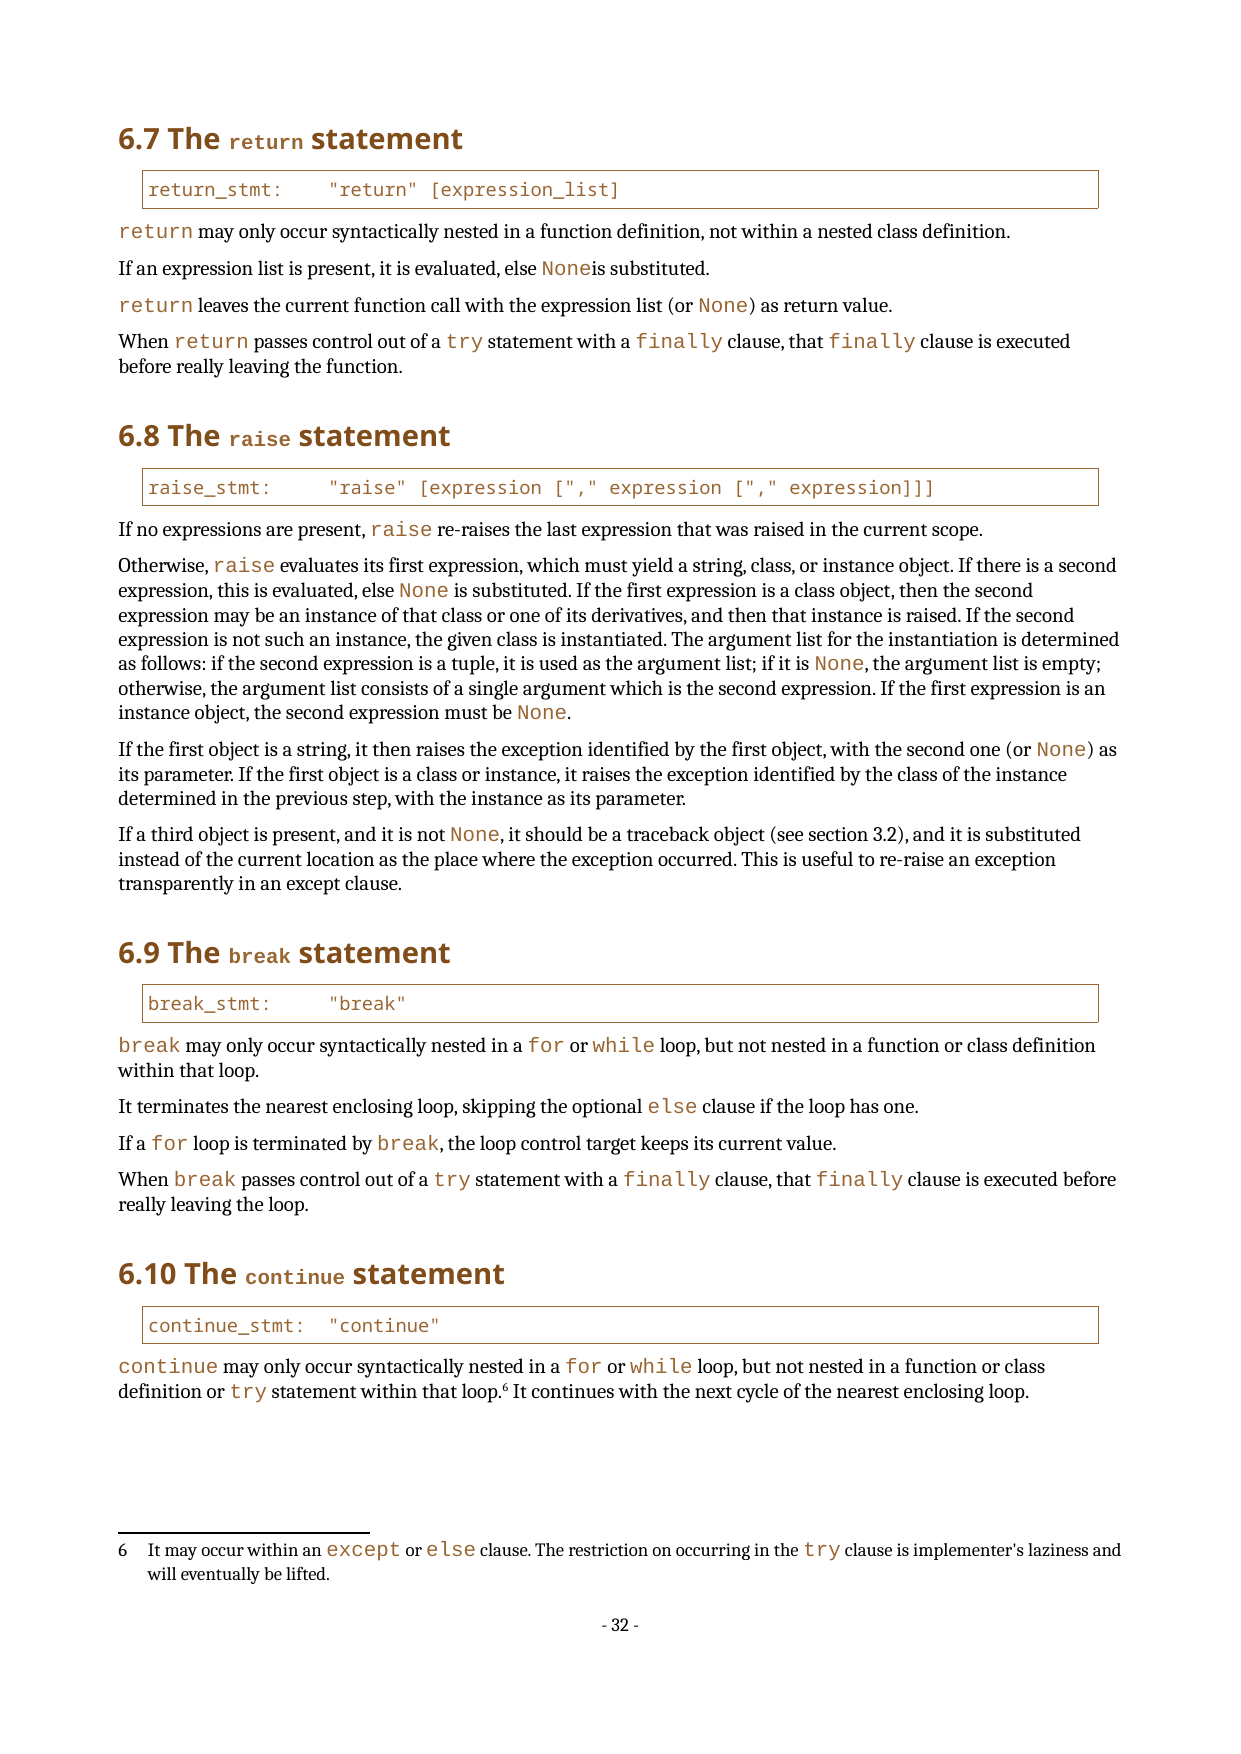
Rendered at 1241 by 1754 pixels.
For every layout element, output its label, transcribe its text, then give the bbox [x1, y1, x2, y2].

text If a for loop is terminated by break, the loop control target keeps its current value. [118, 1131, 1122, 1156]
subtitle 6.9 The break statement [118, 932, 1122, 972]
subtitle 6.8 The raise statement [118, 416, 1122, 455]
text If an expression list is present, it is evaluated, else Noneis substituted. [118, 256, 1122, 281]
text When break passes control out of a try statement with a finally clause, that finally clause is executed before really leaving the loop. [118, 1168, 1122, 1217]
text If no expressions are present, raise re-raises the last expression that was raised in the current scope. [118, 517, 1122, 542]
subtitle 6.7 The return statement [118, 118, 1122, 158]
text continue_stmt: "continue" [143, 1307, 1098, 1343]
text When return passes control out of a try statement with a finally clause, that finally clause is executed before really leaving the function. [118, 330, 1122, 379]
text continue may only occur syntactically nested in a for or while loop, but not nested in a function or class definition or try statement within that loop. It continues with the next cycle of the nearest enclosing loop. [118, 1355, 1122, 1405]
text Otherwise, raise evaluates its first expression, which must yield a string, class, or instance object. If there is a second expression, this is evaluated, else None is substituted. If the first expression is a class object, then the second expression may be an instance of that class or one of its derivatives, and then that instance is raised. If the second expression is not such an instance, the given class is instantiated. The argument list for the instantiation is determined as follows: if the second expression is a tuple, it is used as the argument list; if it is None, the argument list is empty; otherwise, the argument list consists of a single argument which is the second expression. If the first expression is an instance object, the second expression must be None. [118, 554, 1122, 726]
text It may occur within an except or else clause. The restriction on occurring in the try clause is implementer's laziness and will eventually be lifted. [118, 1539, 1122, 1585]
text raise_stmt: "raise" [expression ["," expression ["," expression]]] [143, 469, 1098, 505]
text It terminates the nearest enclosing loop, skipping the optional else clause if the loop has one. [118, 1094, 1122, 1119]
text If the first object is a string, it then raises the exception identified by the first object, with the second one (or None) as its parameter. If the first object is a class or instance, it raises the exception identified by the class of the instance determined in the previous step, with the instance as its parameter. [118, 738, 1122, 811]
text break_stmt: "break" [143, 985, 1098, 1022]
text return_stmt: "return" [expression_list] [143, 171, 1098, 208]
text break may only occur syntactically nested in a for or while loop, but not nested in a function or class definition within that loop. [118, 1034, 1122, 1083]
subtitle 6.10 The continue statement [118, 1254, 1122, 1293]
text return leaves the current function call with the expression list (or None) as return value. [118, 293, 1122, 318]
text If a third object is present, and it is not None, it should be a traceback object (see section 3.2), and it is substituted instead of the current location as the place where the exception occurred. This is useful to re-raise an exception transparently in an except clause. [118, 822, 1122, 895]
text return may only occur syntactically nested in a function definition, not within a nested class definition. [118, 220, 1122, 245]
